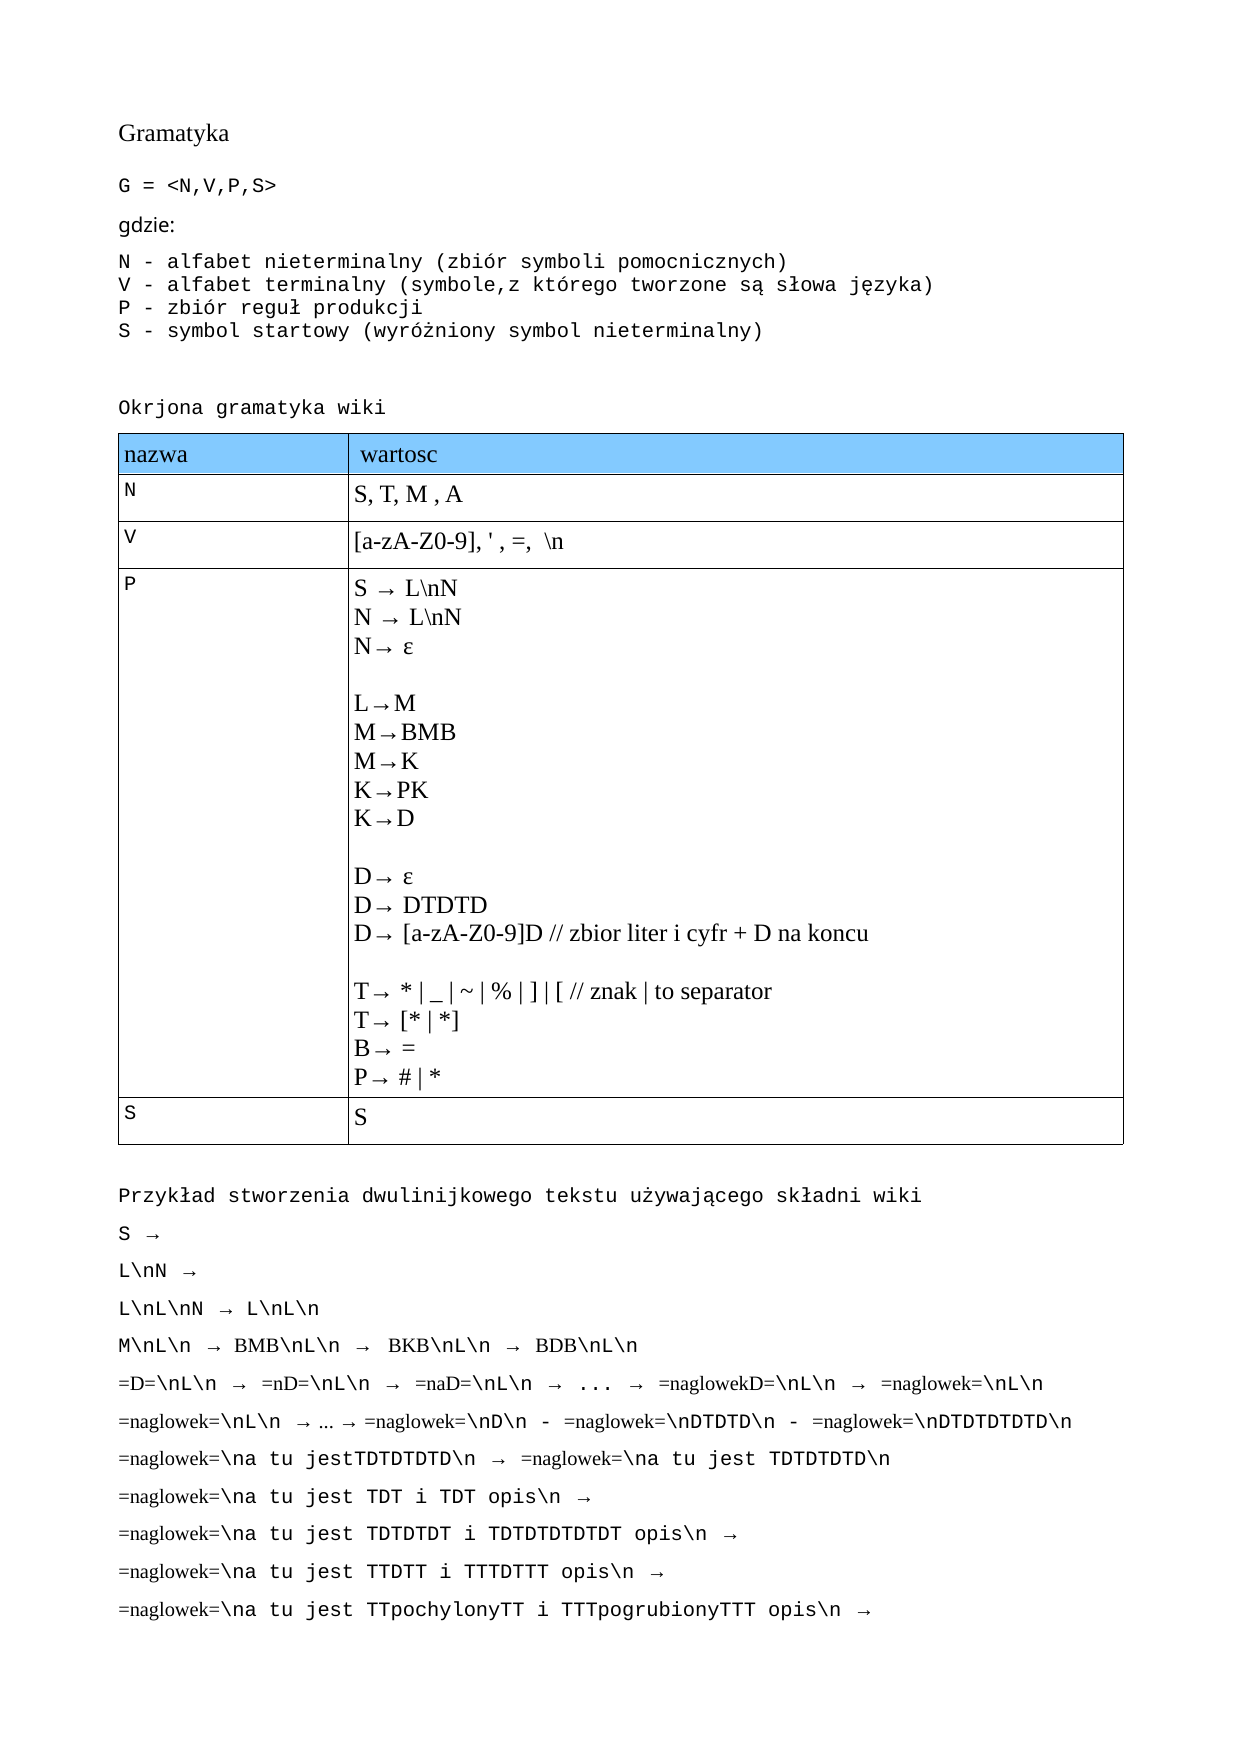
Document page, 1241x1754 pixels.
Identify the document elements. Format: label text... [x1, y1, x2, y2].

text =naglowek=\na tu jest TTpochylonyTT i TTTpogrubionyTTT opis\n → [118, 1597, 1122, 1622]
table_cell P [119, 569, 348, 1097]
text Okrjona gramatyka wiki [118, 398, 1122, 421]
table_cell S → L\nN N → L\nN N→ ε L→M M→BMB M→K K→PK K→D D→ ε D→ DTDTD D→ [a-zA-Z0-9]D // zbior liter i cyfr + D na koncu T→ * | _ | ~ | % | ] | [ // znak | to separator T→ [* | *] B→ = P→ # | * [349, 569, 1123, 1097]
table_cell N [119, 475, 348, 521]
text =naglowek=\na tu jest TDTDTDT i TDTDTDTDTDT opis\n → [118, 1522, 1122, 1547]
text Gramatyka [118, 118, 1122, 147]
table_cell S [349, 1098, 1123, 1144]
table_cell [a-zA-Z0-9], ' , =, \n [349, 522, 1123, 568]
text gdzie: [118, 211, 1122, 239]
text =D=\nL\n → =nD=\nL\n → =naD=\nL\n → ... → =naglowekD=\nL\n → =naglowek=\nL\n [118, 1371, 1122, 1397]
table_header nazwa [119, 434, 348, 473]
table_cell S [119, 1098, 348, 1144]
text =naglowek=\na tu jestTDTDTDTD\n → =naglowek=\na tu jest TDTDTDTD\n [118, 1447, 1122, 1472]
text =naglowek=\na tu jest TTDTT i TTTDTTT opis\n → [118, 1559, 1122, 1584]
text N - alfabet nieterminalny (zbiór symboli pomocnicznych) V - alfabet terminalny (symbole,z którego tworzone są słowa języka) P - zbiór reguł produkcji S - symbol startowy (wyróżniony symbol nieterminalny) [118, 251, 1122, 343]
table_cell S, T, M , A [349, 475, 1123, 521]
table_header wartosc [349, 434, 1123, 473]
text =naglowek=\nL\n → ... → =naglowek=\nD\n - =naglowek=\nDTDTD\n - =naglowek=\nDTDTDTDTD\n [118, 1409, 1122, 1434]
text G = <N,V,P,S> [118, 176, 1122, 199]
text M\nL\n → BMB\nL\n → BKB\nL\n → BDB\nL\n [118, 1334, 1122, 1359]
text L\nL\nN → L\nL\n [118, 1296, 1122, 1321]
text S → [118, 1221, 1122, 1246]
text =naglowek=\na tu jest TDT i TDT opis\n → [118, 1484, 1122, 1509]
text L\nN → [118, 1259, 1122, 1284]
table_cell V [119, 522, 348, 568]
text Przykład stworzenia dwulinijkowego tekstu używającego składni wiki [118, 1186, 1122, 1208]
